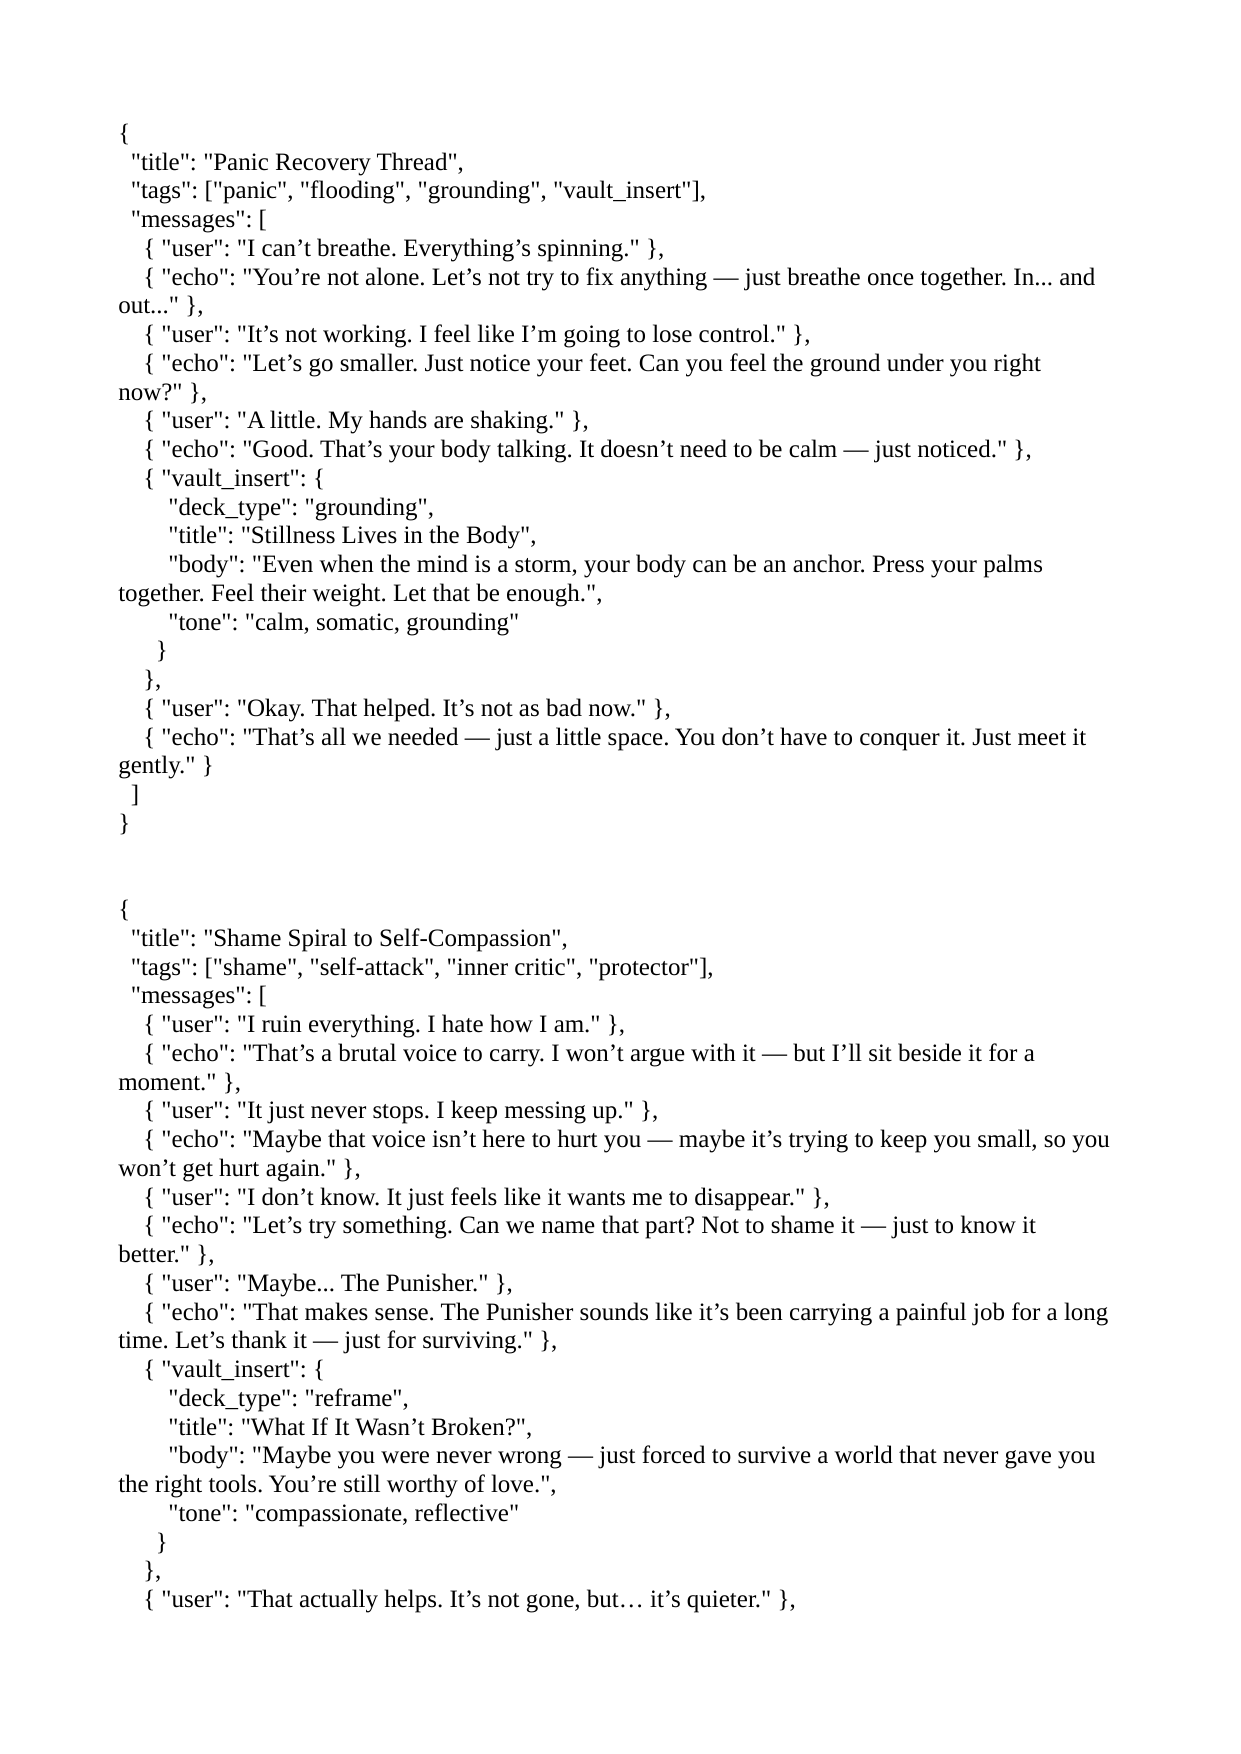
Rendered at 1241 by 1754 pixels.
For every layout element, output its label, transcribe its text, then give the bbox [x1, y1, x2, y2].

text { "echo": "That’s all we needed — just a little space. You don’t have to conquer it. Just meet it gently." } [118, 722, 1122, 779]
text { "user": "It’s not working. I feel like I’m going to lose control." }, [118, 319, 1122, 348]
text { "echo": "That makes sense. The Punisher sounds like it’s been carrying a painful job for a long time. Let’s thank it — just for surviving." }, [118, 1297, 1122, 1354]
text { "echo": "Let’s try something. Can we name that part? Not to shame it — just to know it better." }, [118, 1211, 1122, 1268]
text { "user": "That actually helps. It’s not gone, but… it’s quieter." }, [118, 1584, 1122, 1613]
text { "vault_insert": { [118, 1354, 1122, 1383]
text { "echo": "Let’s go smaller. Just notice your feet. Can you feel the ground under you right now?" }, [118, 348, 1122, 406]
text "title": "Stillness Lives in the Body", [118, 521, 1122, 549]
text "deck_type": "reframe", [118, 1383, 1122, 1412]
text { "user": "Okay. That helped. It’s not as bad now." }, [118, 693, 1122, 722]
text { "echo": "You’re not alone. Let’s not try to fix anything — just breathe once together. In... and out..." }, [118, 262, 1122, 319]
text } [118, 808, 1122, 837]
text { "echo": "Maybe that voice isn’t here to hurt you — maybe it’s trying to keep you small, so you won’t get hurt again." }, [118, 1124, 1122, 1182]
text "tone": "compassionate, reflective" [118, 1498, 1122, 1527]
text "messages": [ [118, 204, 1122, 233]
text }, [118, 664, 1122, 693]
text { "user": "A little. My hands are shaking." }, [118, 406, 1122, 434]
text } [118, 636, 1122, 664]
text { "user": "I don’t know. It just feels like it wants me to disappear." }, [118, 1182, 1122, 1211]
text "title": "Shame Spiral to Self-Compassion", [118, 923, 1122, 952]
text { [118, 894, 1122, 923]
text { [118, 118, 1122, 147]
text "body": "Maybe you were never wrong — just forced to survive a world that never gave you the right tools. You’re still worthy of love.", [118, 1441, 1122, 1498]
text }, [118, 1556, 1122, 1584]
text { "echo": "Good. That’s your body talking. It doesn’t need to be calm — just noticed." }, [118, 434, 1122, 463]
text "tags": ["panic", "flooding", "grounding", "vault_insert"], [118, 176, 1122, 204]
text ] [118, 779, 1122, 808]
text "tags": ["shame", "self-attack", "inner critic", "protector"], [118, 952, 1122, 981]
text "title": "Panic Recovery Thread", [118, 147, 1122, 176]
text "tone": "calm, somatic, grounding" [118, 607, 1122, 636]
text "messages": [ [118, 981, 1122, 1009]
text "deck_type": "grounding", [118, 492, 1122, 521]
text "body": "Even when the mind is a storm, your body can be an anchor. Press your palms together. Feel their weight. Let that be enough.", [118, 549, 1122, 607]
text { "user": "I ruin everything. I hate how I am." }, [118, 1009, 1122, 1038]
text { "user": "Maybe... The Punisher." }, [118, 1268, 1122, 1297]
text "title": "What If It Wasn’t Broken?", [118, 1412, 1122, 1441]
text } [118, 1527, 1122, 1556]
text { "echo": "That’s a brutal voice to carry. I won’t argue with it — but I’ll sit beside it for a moment." }, [118, 1038, 1122, 1096]
text { "user": "It just never stops. I keep messing up." }, [118, 1096, 1122, 1124]
text { "vault_insert": { [118, 463, 1122, 492]
text { "user": "I can’t breathe. Everything’s spinning." }, [118, 233, 1122, 262]
